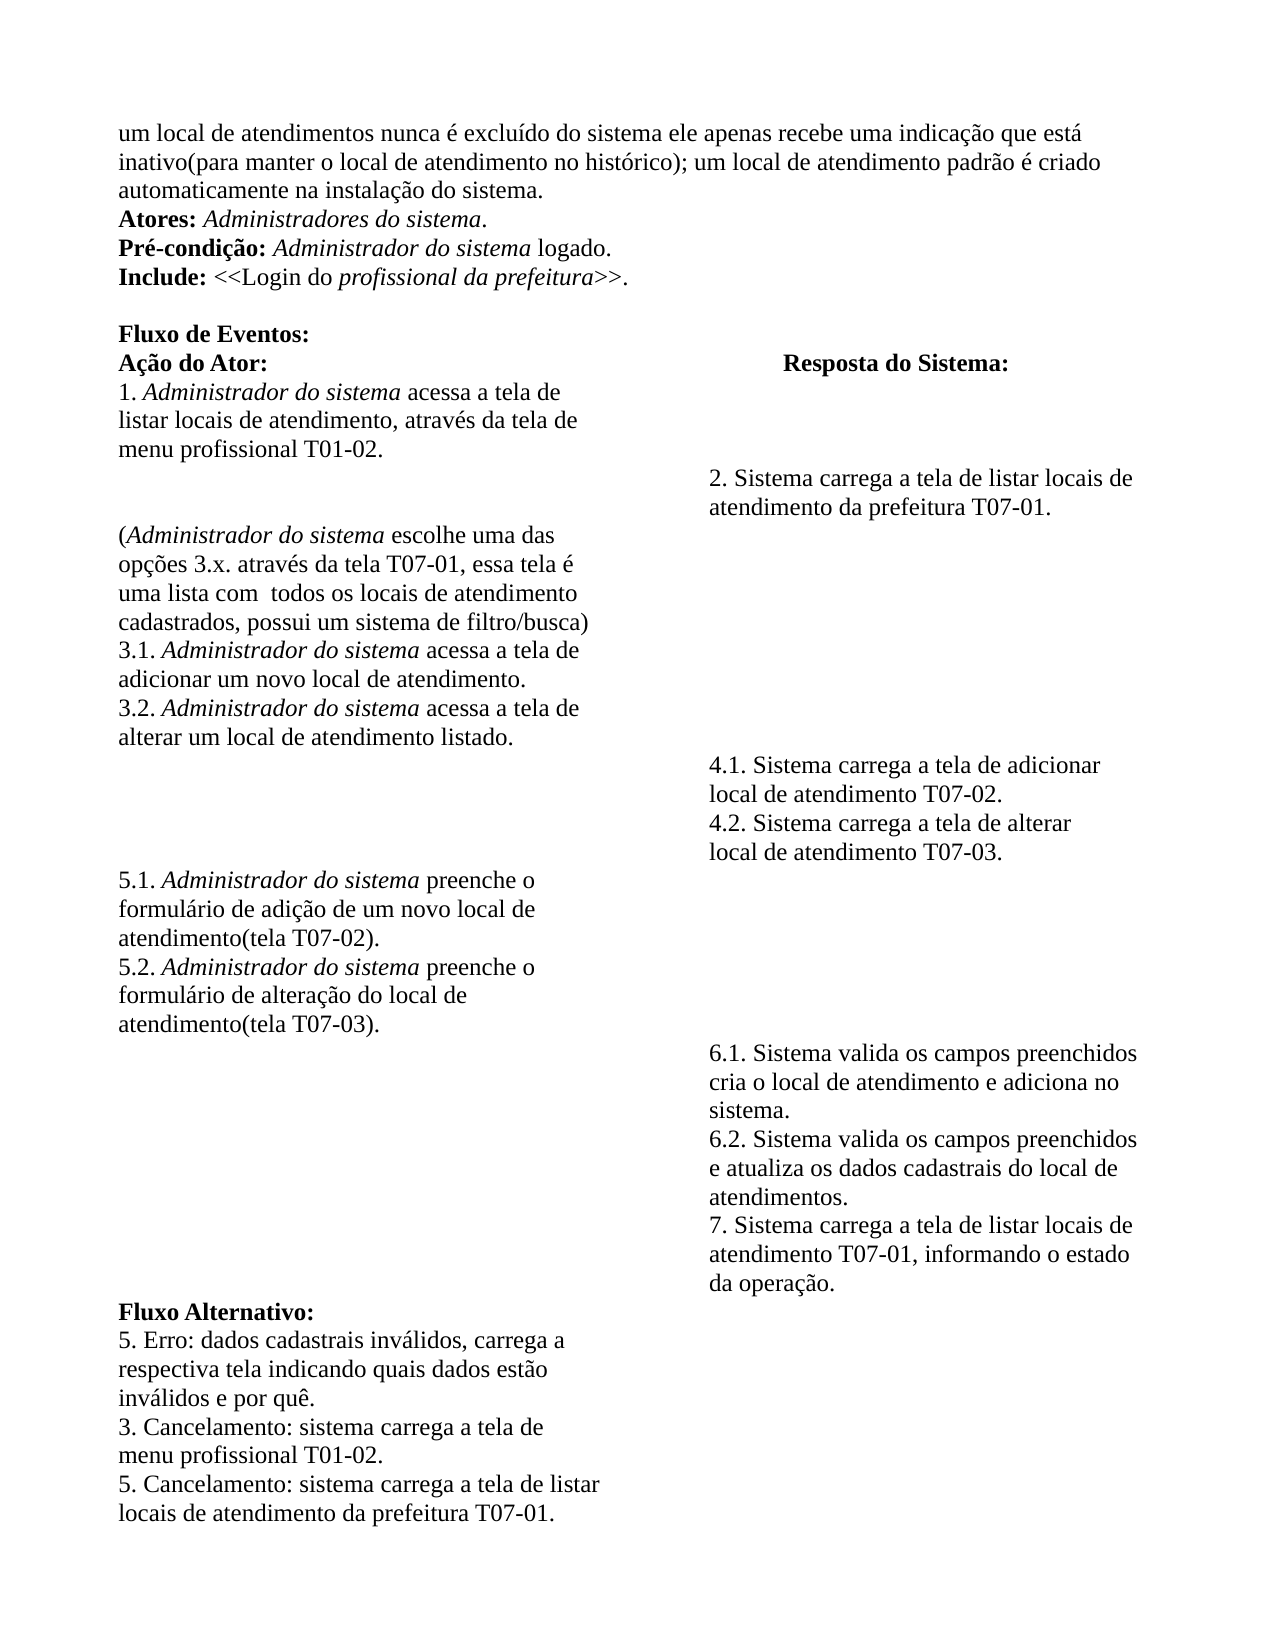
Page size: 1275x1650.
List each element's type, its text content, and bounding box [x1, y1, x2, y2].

text 4.1. Sistema carrega a tela de adicionar local de atendimento T07-02. [118, 751, 1157, 808]
text atendimento(tela T07-02). [118, 923, 1157, 952]
text um local de atendimentos nunca é excluído do sistema ele apenas recebe uma indicação que está inativo(para manter o local de atendimento no histórico); um local de atendimento padrão é criado automaticamente na instalação do sistema. [118, 118, 1157, 204]
text 3.1. Administrador do sistema acessa a tela de [118, 636, 1157, 664]
text (Administrador do sistema escolhe uma das [118, 521, 1157, 549]
text Fluxo Alternativo: [118, 1297, 1157, 1326]
text alterar um local de atendimento listado. [118, 722, 1157, 751]
text 4.2. Sistema carrega a tela de alterar local de atendimento T07-03. [118, 808, 1157, 866]
text adicionar um novo local de atendimento. [118, 664, 1157, 693]
text locais de atendimento da prefeitura T07-01. [118, 1498, 1157, 1527]
text 6.1. Sistema valida os campos preenchidos cria o local de atendimento e adiciona no sistema. [118, 1038, 1157, 1124]
text formulário de adição de um novo local de [118, 894, 1157, 923]
text Atores: Administradores do sistema. [118, 204, 1157, 233]
text inválidos e por quê. [118, 1383, 1157, 1412]
text Pré-condição: Administrador do sistema logado. [118, 233, 1157, 262]
text 6.2. Sistema valida os campos preenchidos e atualiza os dados cadastrais do local de atendimentos. [118, 1124, 1157, 1211]
text Ação do Ator: Resposta do Sistema: [118, 348, 1157, 377]
text 5. Cancelamento: sistema carrega a tela de listar [118, 1469, 1157, 1498]
text Include: <<Login do profissional da prefeitura>>. [118, 262, 1157, 291]
text 5.2. Administrador do sistema preenche o [118, 952, 1157, 981]
text menu profissional T01-02. [118, 434, 1157, 463]
text 3. Cancelamento: sistema carrega a tela de [118, 1412, 1157, 1441]
text 1. Administrador do sistema acessa a tela de [118, 377, 1157, 406]
text 2. Sistema carrega a tela de listar locais de atendimento da prefeitura T07-01. [118, 463, 1157, 521]
text listar locais de atendimento, através da tela de [118, 406, 1157, 434]
text 5. Erro: dados cadastrais inválidos, carrega a [118, 1326, 1157, 1354]
text cadastrados, possui um sistema de filtro/busca) [118, 607, 1157, 636]
text 5.1. Administrador do sistema preenche o [118, 866, 1157, 894]
text respectiva tela indicando quais dados estão [118, 1354, 1157, 1383]
text 3.2. Administrador do sistema acessa a tela de [118, 693, 1157, 722]
text opções 3.x. através da tela T07-01, essa tela é [118, 549, 1157, 578]
text formulário de alteração do local de [118, 981, 1157, 1009]
text Fluxo de Eventos: [118, 319, 1157, 348]
text menu profissional T01-02. [118, 1441, 1157, 1469]
text 7. Sistema carrega a tela de listar locais de atendimento T07-01, informando o estado da operação. [118, 1211, 1157, 1297]
text uma lista com todos os locais de atendimento [118, 578, 1157, 607]
text atendimento(tela T07-03). [118, 1009, 1157, 1038]
